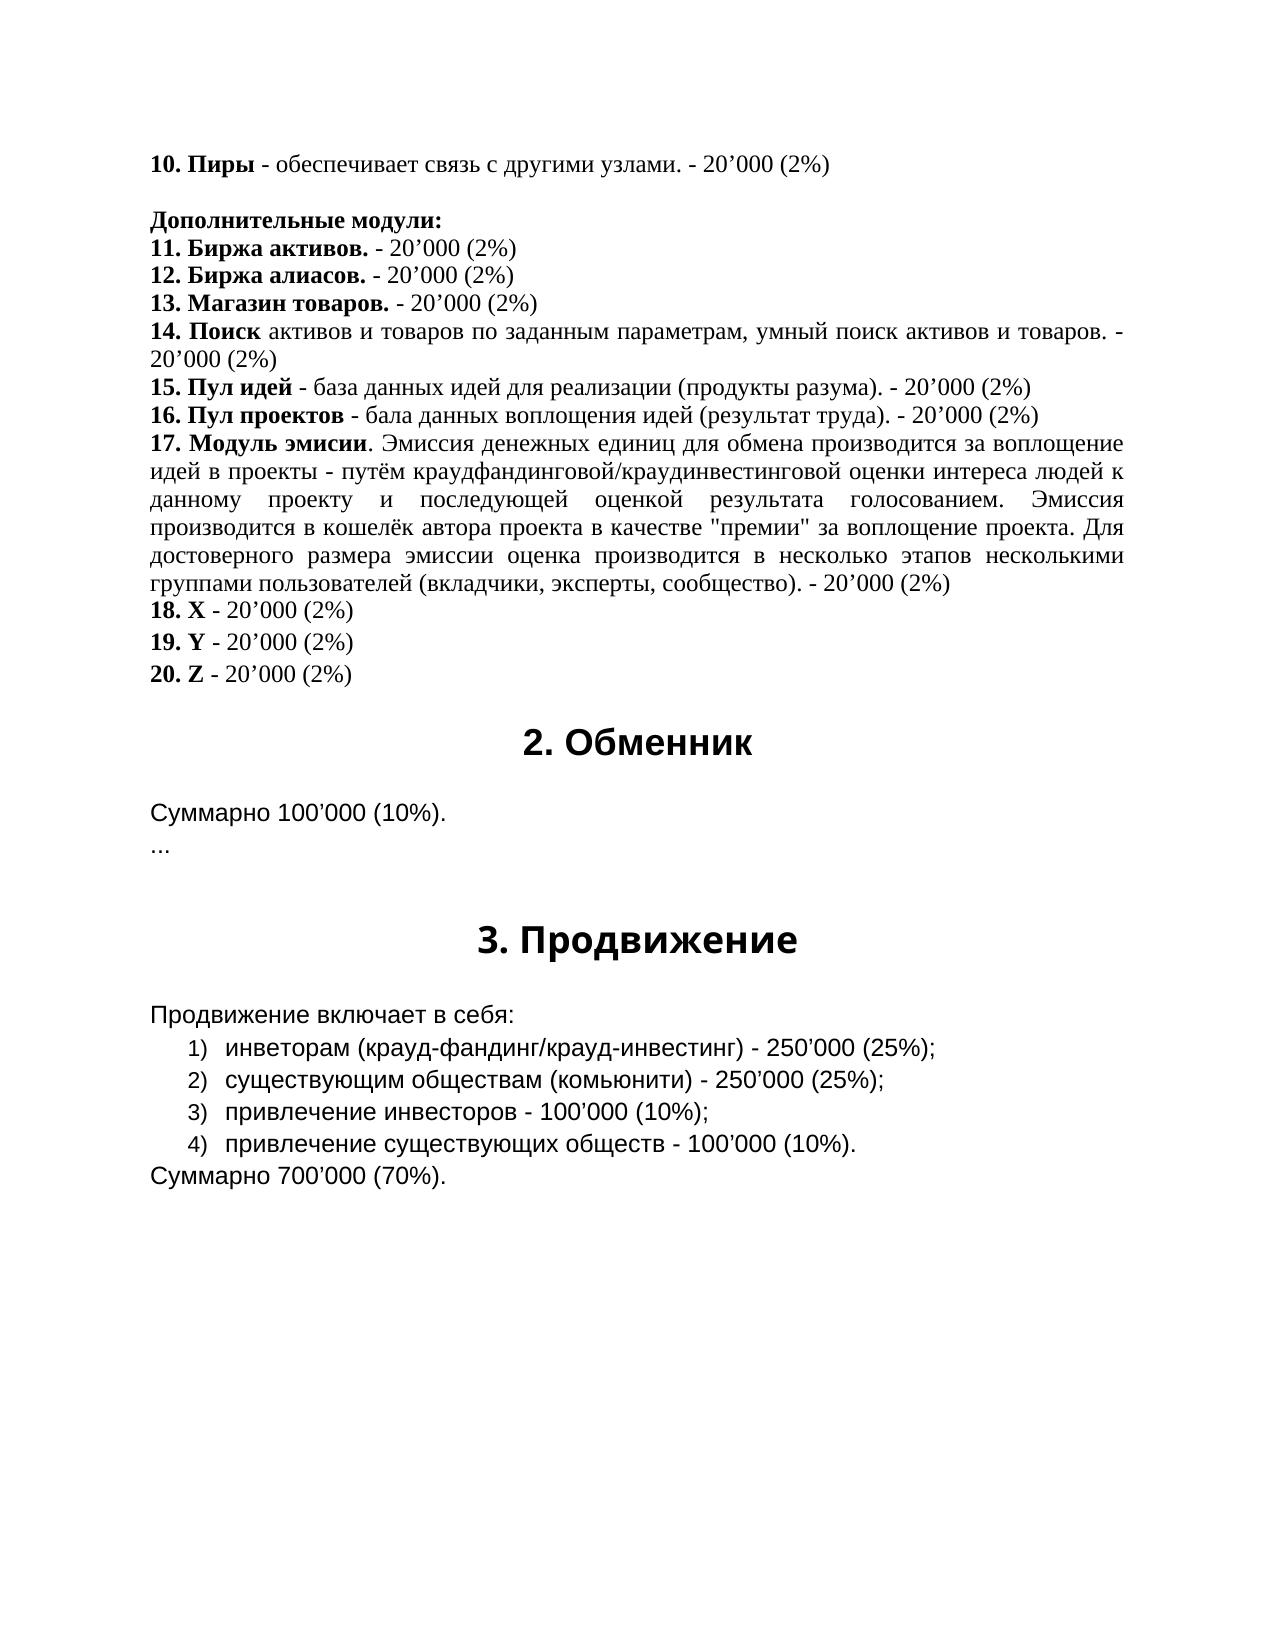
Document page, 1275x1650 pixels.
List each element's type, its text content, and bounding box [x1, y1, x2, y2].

text 17. Модуль эмисии. Эмиссия денежных единиц для обмена производится за воплощение идей в проекты - путём краудфандинговой/краудинвестинговой оценки интереса людей к данному проекту и последующей оценкой результата голосованием. Эмиссия производится в кошелёк автора проекта в качестве "премии" за воплощение проекта. Для достоверного размера эмиссии оценка производится в несколько этапов несколькими группами пользователей (вкладчики, эксперты, сообщество). - 20’000 (2%) [150, 429, 1125, 596]
subtitle 3. Продвижение [150, 913, 1125, 964]
text 12. Биржа алиасов. - 20’000 (2%) [150, 262, 1125, 289]
text 14. Поиск активов и товаров по заданным параметрам, умный поиск активов и товаров. - 20’000 (2%) [150, 317, 1125, 373]
text 13. Магазин товаров. - 20’000 (2%) [150, 289, 1125, 317]
text 16. Пул проектов - бала данных воплощения идей (результат труда). - 20’000 (2%) [150, 401, 1125, 429]
list инветорам (крауд-фандинг/крауд-инвестинг) - 250’000 (25%); [187, 1033, 1125, 1061]
text Суммарно 100’000 (10%). [150, 799, 1125, 827]
text 19. Y - 20’000 (2%) [150, 628, 1125, 656]
list привлечение инвесторов - 100’000 (10%); [187, 1097, 1125, 1125]
text ... [150, 831, 1125, 859]
text 18. X - 20’000 (2%) [150, 597, 1125, 624]
text 2. Обменник [150, 721, 1125, 763]
list существующим обществам (комьюнити) - 250’000 (25%); [187, 1065, 1125, 1093]
text 20. Z - 20’000 (2%) [150, 660, 1125, 688]
text 10. Пиры - обеспечивает связь с другими узлами. - 20’000 (2%) [150, 150, 1125, 178]
list привлечение существующих обществ - 100’000 (10%). [187, 1129, 1125, 1157]
text Продвижение включает в себя: [150, 1001, 1125, 1029]
text Суммарно 700’000 (70%). [150, 1162, 1125, 1189]
text 11. Биржа активов. - 20’000 (2%) [150, 234, 1125, 261]
text Дополнительные модули: [150, 206, 1125, 233]
text 15. Пул идей - база данных идей для реализации (продукты разума). - 20’000 (2%) [150, 373, 1125, 401]
